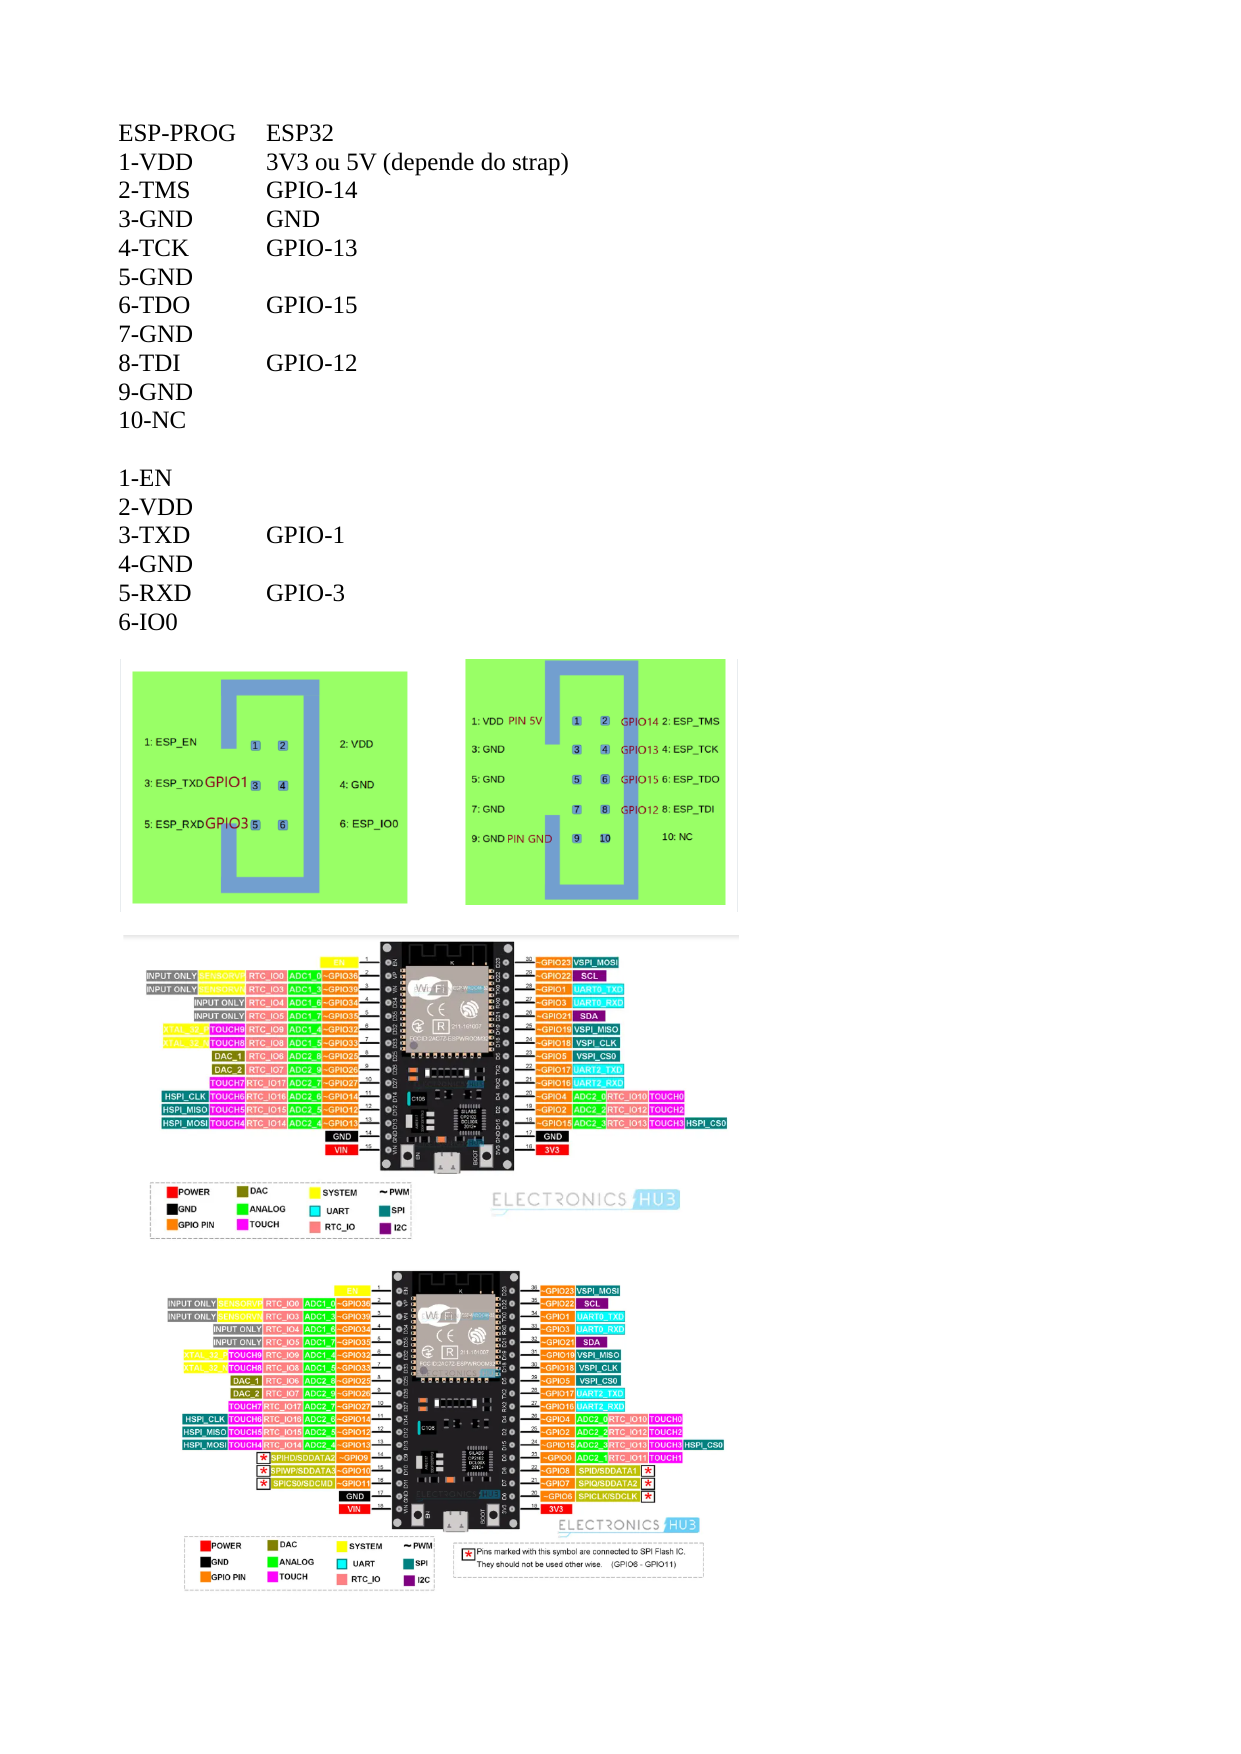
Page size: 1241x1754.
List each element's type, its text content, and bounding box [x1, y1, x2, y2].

text 10-NC [118, 406, 1122, 434]
picture [123, 934, 739, 1243]
text 5-GND [118, 262, 1122, 291]
text 8-TDI GPIO-12 [118, 348, 1122, 377]
text 3-GND GND [118, 204, 1122, 233]
text 9-GND [118, 377, 1122, 406]
text 1-VDD 3V3 ou 5V (depende do strap) [118, 147, 1122, 176]
text 5-RXD GPIO-3 [118, 578, 1122, 607]
text 4-TCK GPIO-13 [118, 233, 1122, 262]
text ESP-PROG ESP32 [118, 118, 1122, 147]
text 7-GND [118, 319, 1122, 348]
text 6-TDO GPIO-15 [118, 291, 1122, 319]
text 2-VDD [118, 492, 1122, 521]
text 3-TXD GPIO-1 [118, 521, 1122, 549]
text 1-EN [118, 463, 1122, 492]
picture [118, 659, 740, 912]
text 4-GND [118, 549, 1122, 578]
text 2-TMS GPIO-14 [118, 176, 1122, 204]
text 6-IO0 [118, 607, 1122, 636]
picture [131, 1266, 751, 1595]
